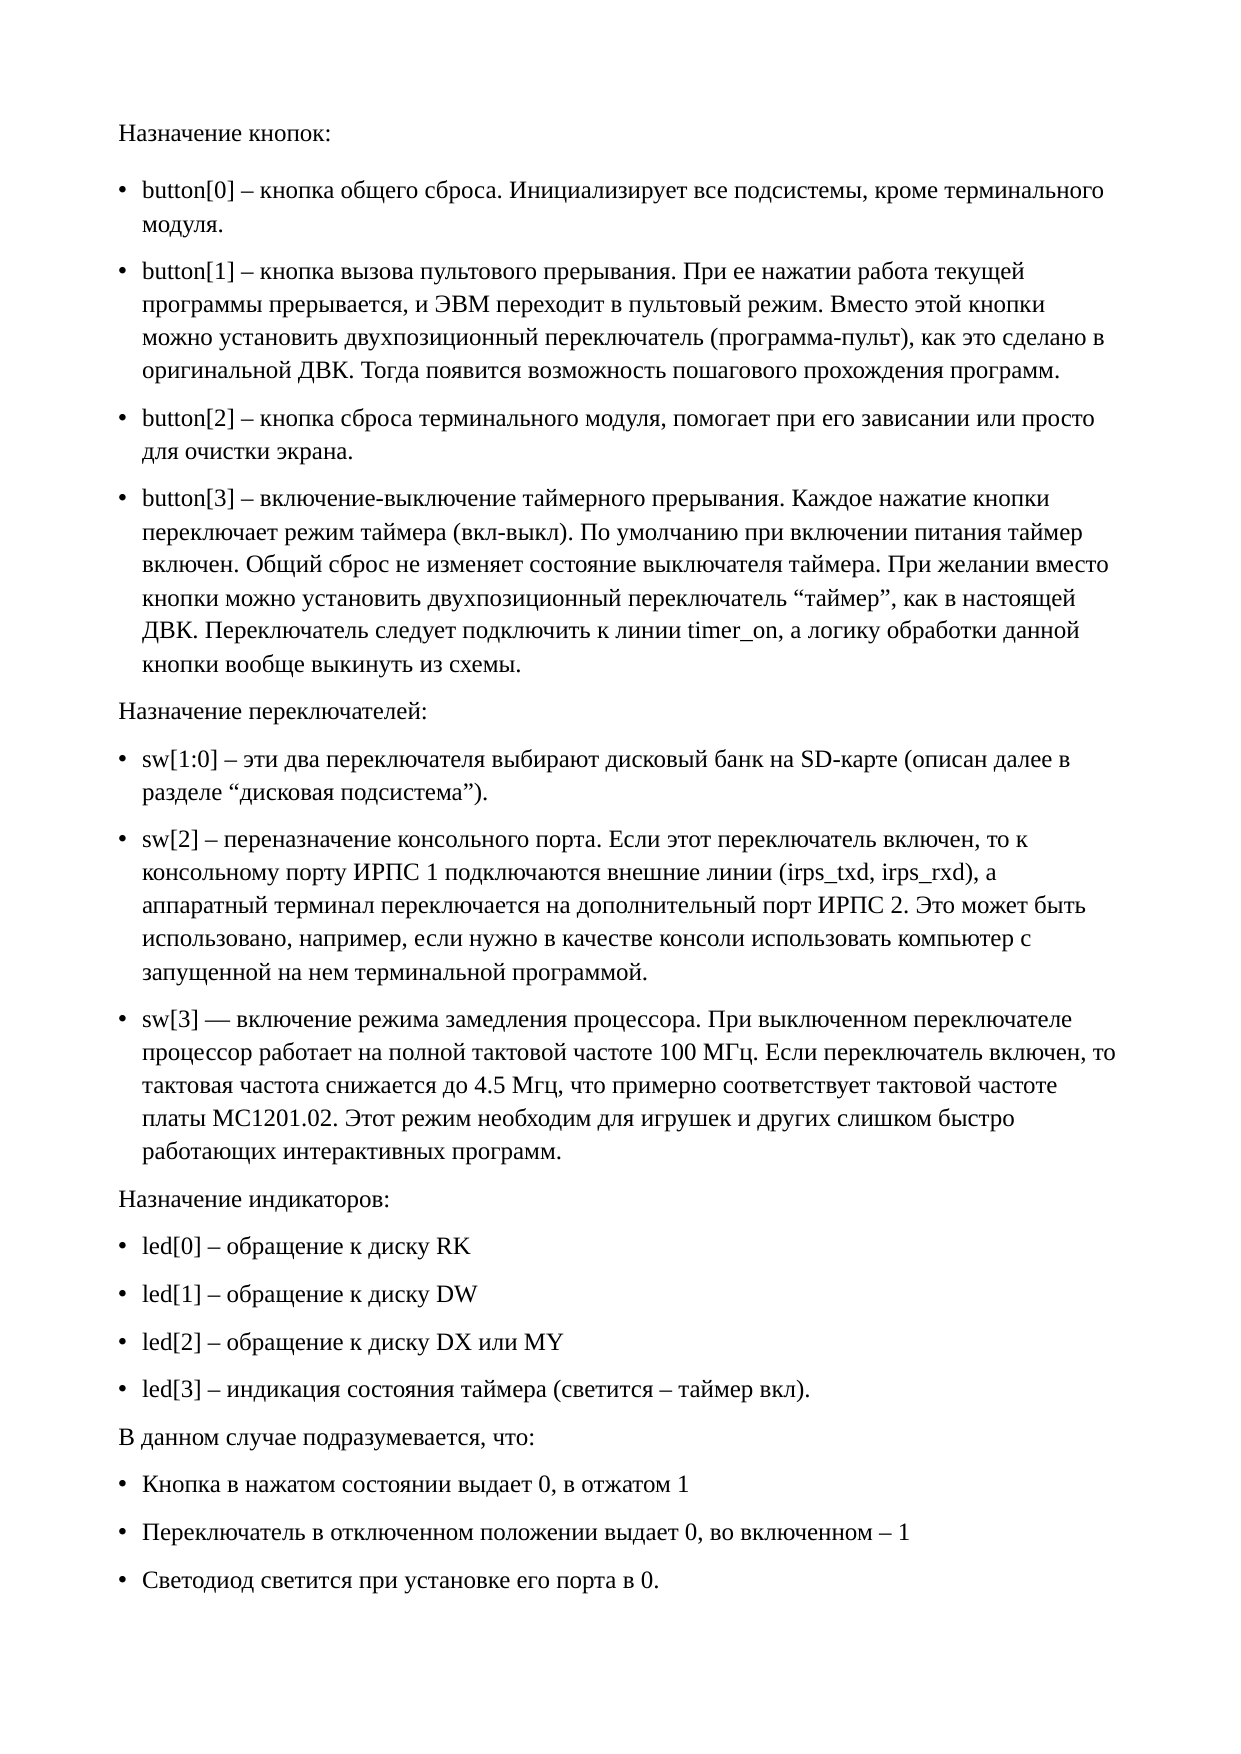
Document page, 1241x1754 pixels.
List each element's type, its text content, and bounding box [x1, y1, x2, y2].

list sw[3] — включение режима замедления процессора. При выключенном переключателе процессор работает на полной тактовой частоте 100 МГц. Если переключатель включен, то тактовая частота снижается до 4.5 Мгц, что примерно соответствует тактовой частоте платы МС1201.02. Этот режим необходим для игрушек и других слишком быстро работающих интерактивных программ. [118, 1004, 1122, 1165]
list sw[1:0] – эти два переключателя выбирают дисковый банк на SD-карте (описан далее в разделе “дисковая подсистема”). [118, 744, 1122, 806]
list Переключатель в отключенном положении выдает 0, во включенном – 1 [118, 1517, 1122, 1546]
list button[1] – кнопка вызова пультового прерывания. При ее нажатии работа текущей программы прерывается, и ЭВМ переходит в пультовый режим. Вместо этой кнопки можно установить двухпозиционный переключатель (программа-пульт), как это сделано в оригинальной ДВК. Тогда появится возможность пошагового прохождения программ. [118, 256, 1122, 384]
list button[2] – кнопка сброса терминального модуля, помогает при его зависании или просто для очистки экрана. [118, 403, 1122, 465]
list led[2] – обращение к диску DX или MY [118, 1327, 1122, 1355]
list sw[2] – переназначение консольного порта. Если этот переключатель включен, то к консольному порту ИРПС 1 подключаются внешние линии (irps_txd, irps_rxd), а аппаратный терминал переключается на дополнительный порт ИРПС 2. Это может быть использовано, например, если нужно в качестве консоли использовать компьютер с запущенной на нем терминальной программой. [118, 824, 1122, 985]
text Назначение индикаторов: [118, 1184, 1122, 1213]
list led[3] – индикация состояния таймера (светится – таймер вкл). [118, 1374, 1122, 1403]
text В данном случае подразумевается, что: [118, 1422, 1122, 1451]
text Назначение переключателей: [118, 696, 1122, 725]
text Назначение кнопок: [118, 118, 1122, 147]
list button[3] – включение-выключение таймерного прерывания. Каждое нажатие кнопки переключает режим таймера (вкл-выкл). По умолчанию при включении питания таймер включен. Общий сброс не изменяет состояние выключателя таймера. При желании вместо кнопки можно установить двухпозиционный переключатель “таймер”, как в настоящей ДВК. Переключатель следует подключить к линии timer_on, а логику обработки данной кнопки вообще выкинуть из схемы. [118, 483, 1122, 677]
list Светодиод светится при установке его порта в 0. [118, 1565, 1122, 1593]
list led[1] – обращение к диску DW [118, 1279, 1122, 1308]
list led[0] – обращение к диску RK [118, 1231, 1122, 1260]
list button[0] – кнопка общего сброса. Инициализирует все подсистемы, кроме терминального модуля. [118, 176, 1122, 237]
list Кнопка в нажатом состоянии выдает 0, в отжатом 1 [118, 1469, 1122, 1498]
